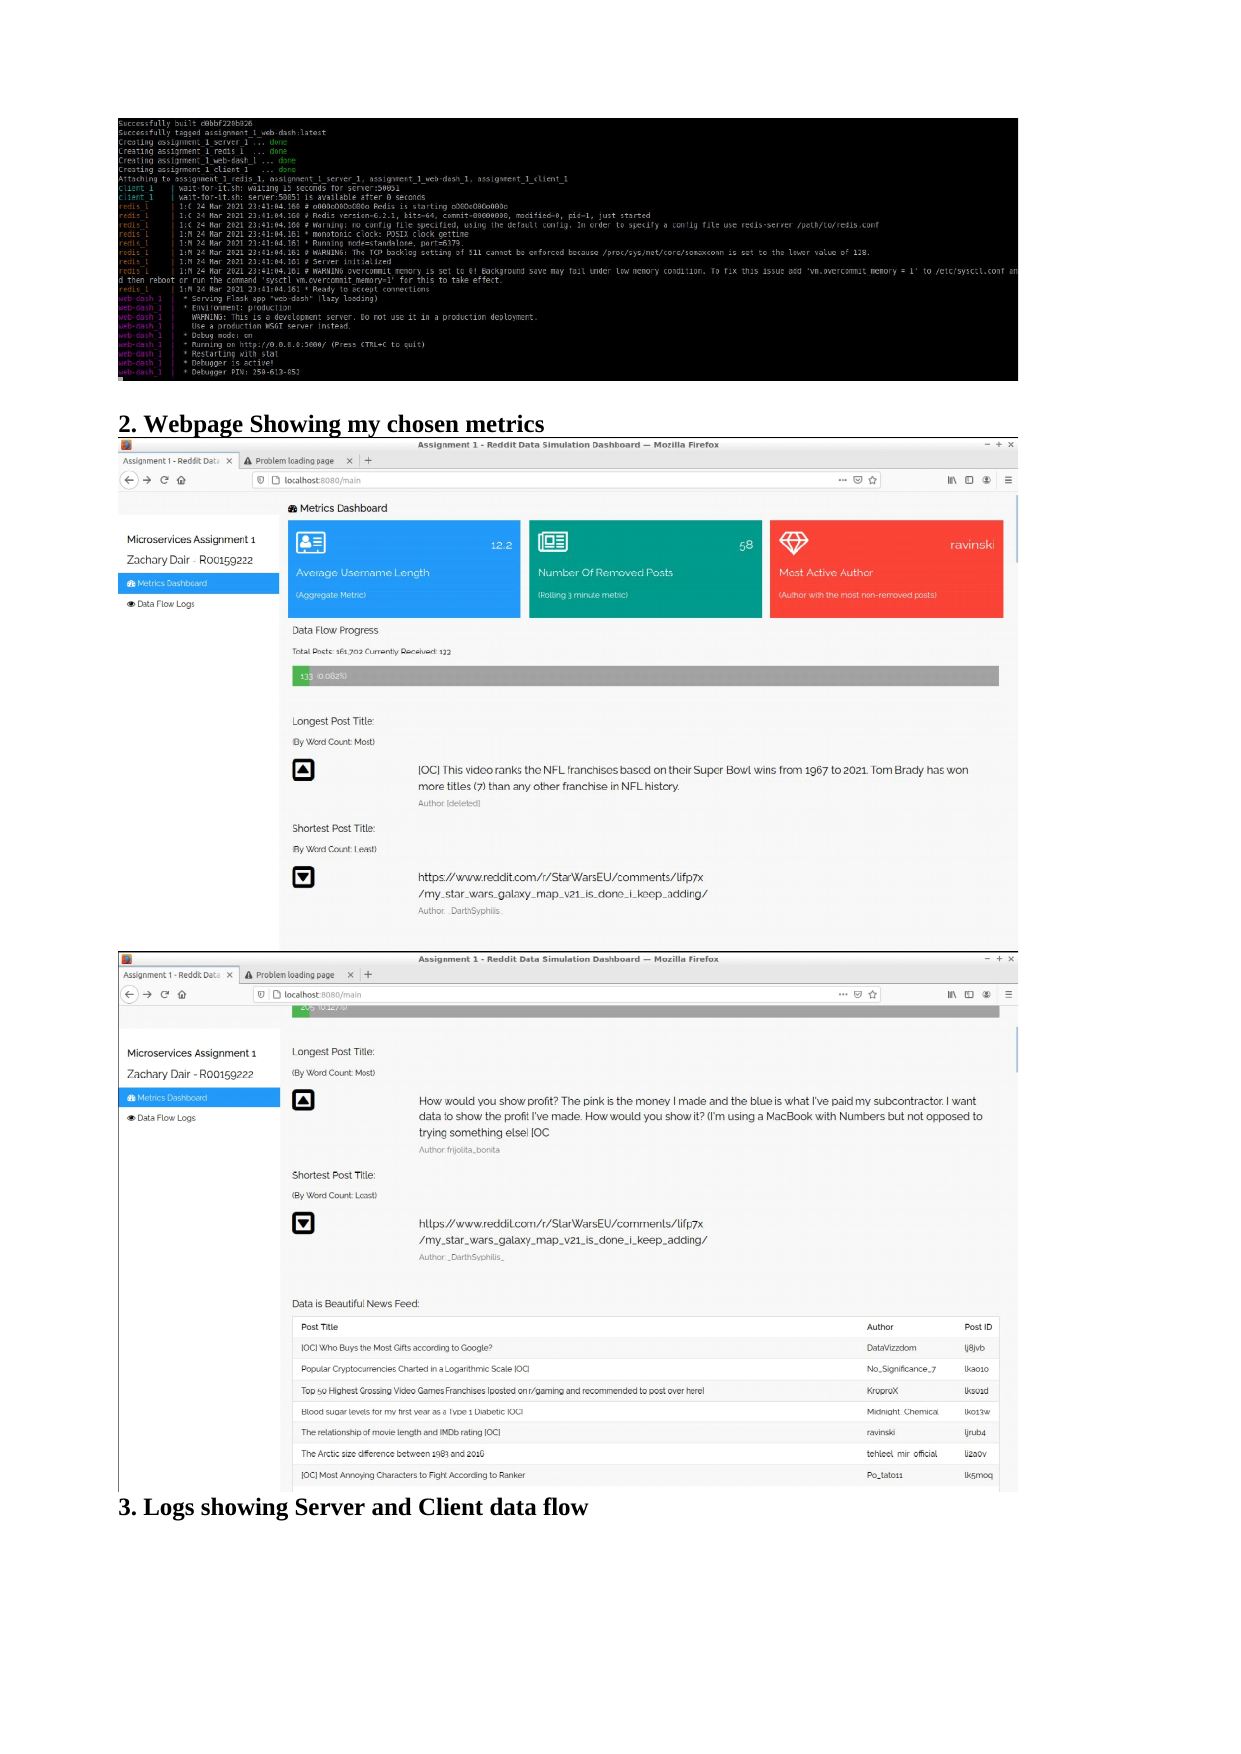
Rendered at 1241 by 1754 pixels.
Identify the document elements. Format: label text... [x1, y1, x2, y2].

text 3. Logs showing Server and Client data flow [118, 1492, 1122, 1521]
text 2. Webpage Showing my chosen metrics [118, 409, 1122, 437]
